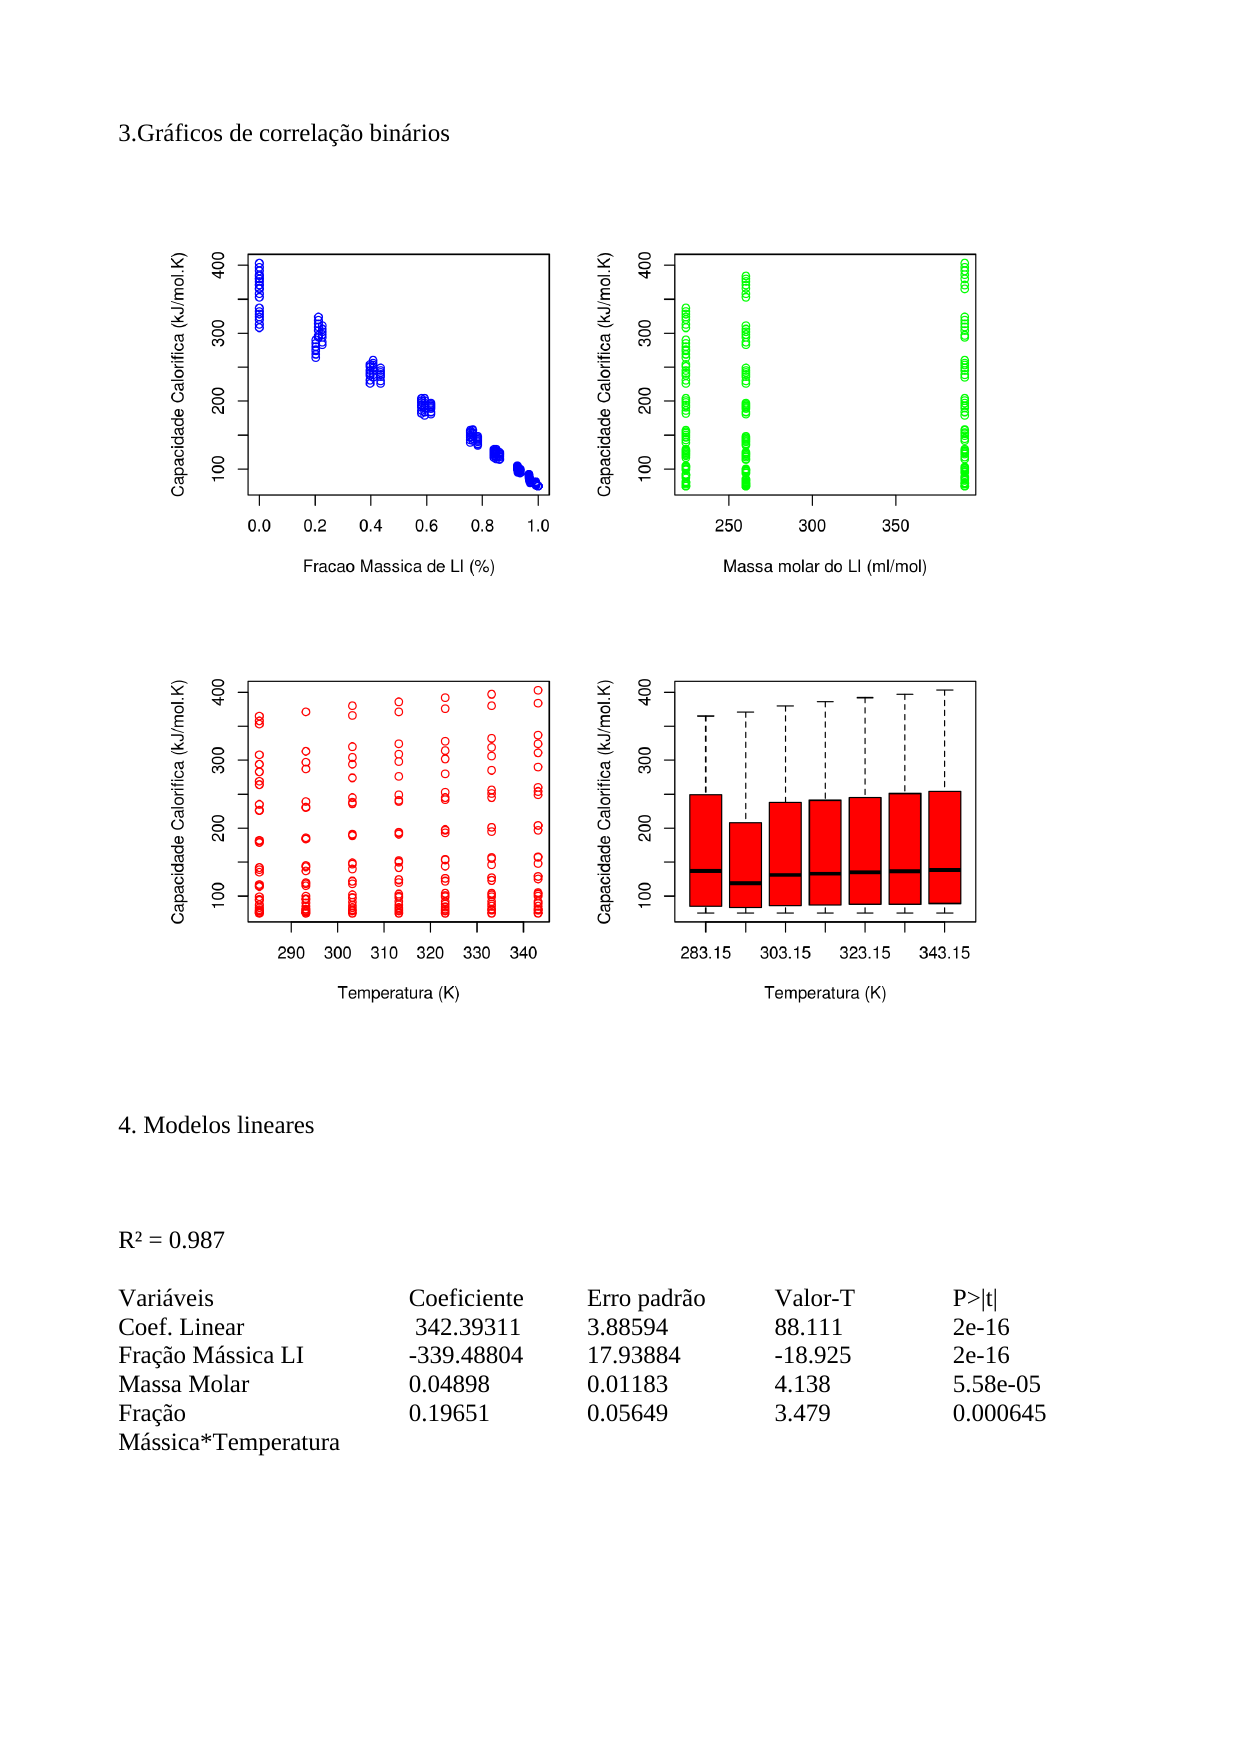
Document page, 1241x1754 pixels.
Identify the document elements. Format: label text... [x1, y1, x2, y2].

table_cell 0.05649 [587, 1398, 774, 1455]
table_header Valor-T [774, 1283, 953, 1312]
table_cell -339.48804 [409, 1340, 587, 1369]
table_cell 5.58e-05 [953, 1369, 1122, 1398]
table_cell 0.19651 [409, 1398, 587, 1455]
table_header Coeficiente [409, 1283, 587, 1312]
table_cell 17.93884 [587, 1340, 774, 1369]
table_cell 3.479 [774, 1398, 953, 1455]
table_cell 2e-16 [953, 1340, 1122, 1369]
table_header Erro padrão [587, 1283, 774, 1312]
table_cell Fração Mássica*Temperatura [118, 1398, 408, 1455]
table_cell 88.111 [774, 1312, 953, 1340]
table_cell -18.925 [774, 1340, 953, 1369]
table_header Variáveis [118, 1283, 408, 1312]
table_cell Massa Molar [118, 1369, 408, 1398]
table_cell 0.04898 [409, 1369, 587, 1398]
table_cell 0.000645 [953, 1398, 1122, 1455]
table_cell Coef. Linear [118, 1312, 408, 1340]
table_cell 4.138 [774, 1369, 953, 1398]
table_cell 0.01183 [587, 1369, 774, 1398]
table_cell Fração Mássica LI [118, 1340, 408, 1369]
table_cell 342.39311 [409, 1312, 587, 1340]
text R² = 0.987 [118, 1225, 1122, 1254]
table_header P>|t| [953, 1283, 1122, 1312]
table_cell 3.88594 [587, 1312, 774, 1340]
text 4. Modelos lineares [118, 1110, 1122, 1139]
text 3.Gráficos de correlação binários [118, 118, 1122, 147]
table_cell 2e-16 [953, 1312, 1122, 1340]
picture [165, 171, 1018, 1025]
